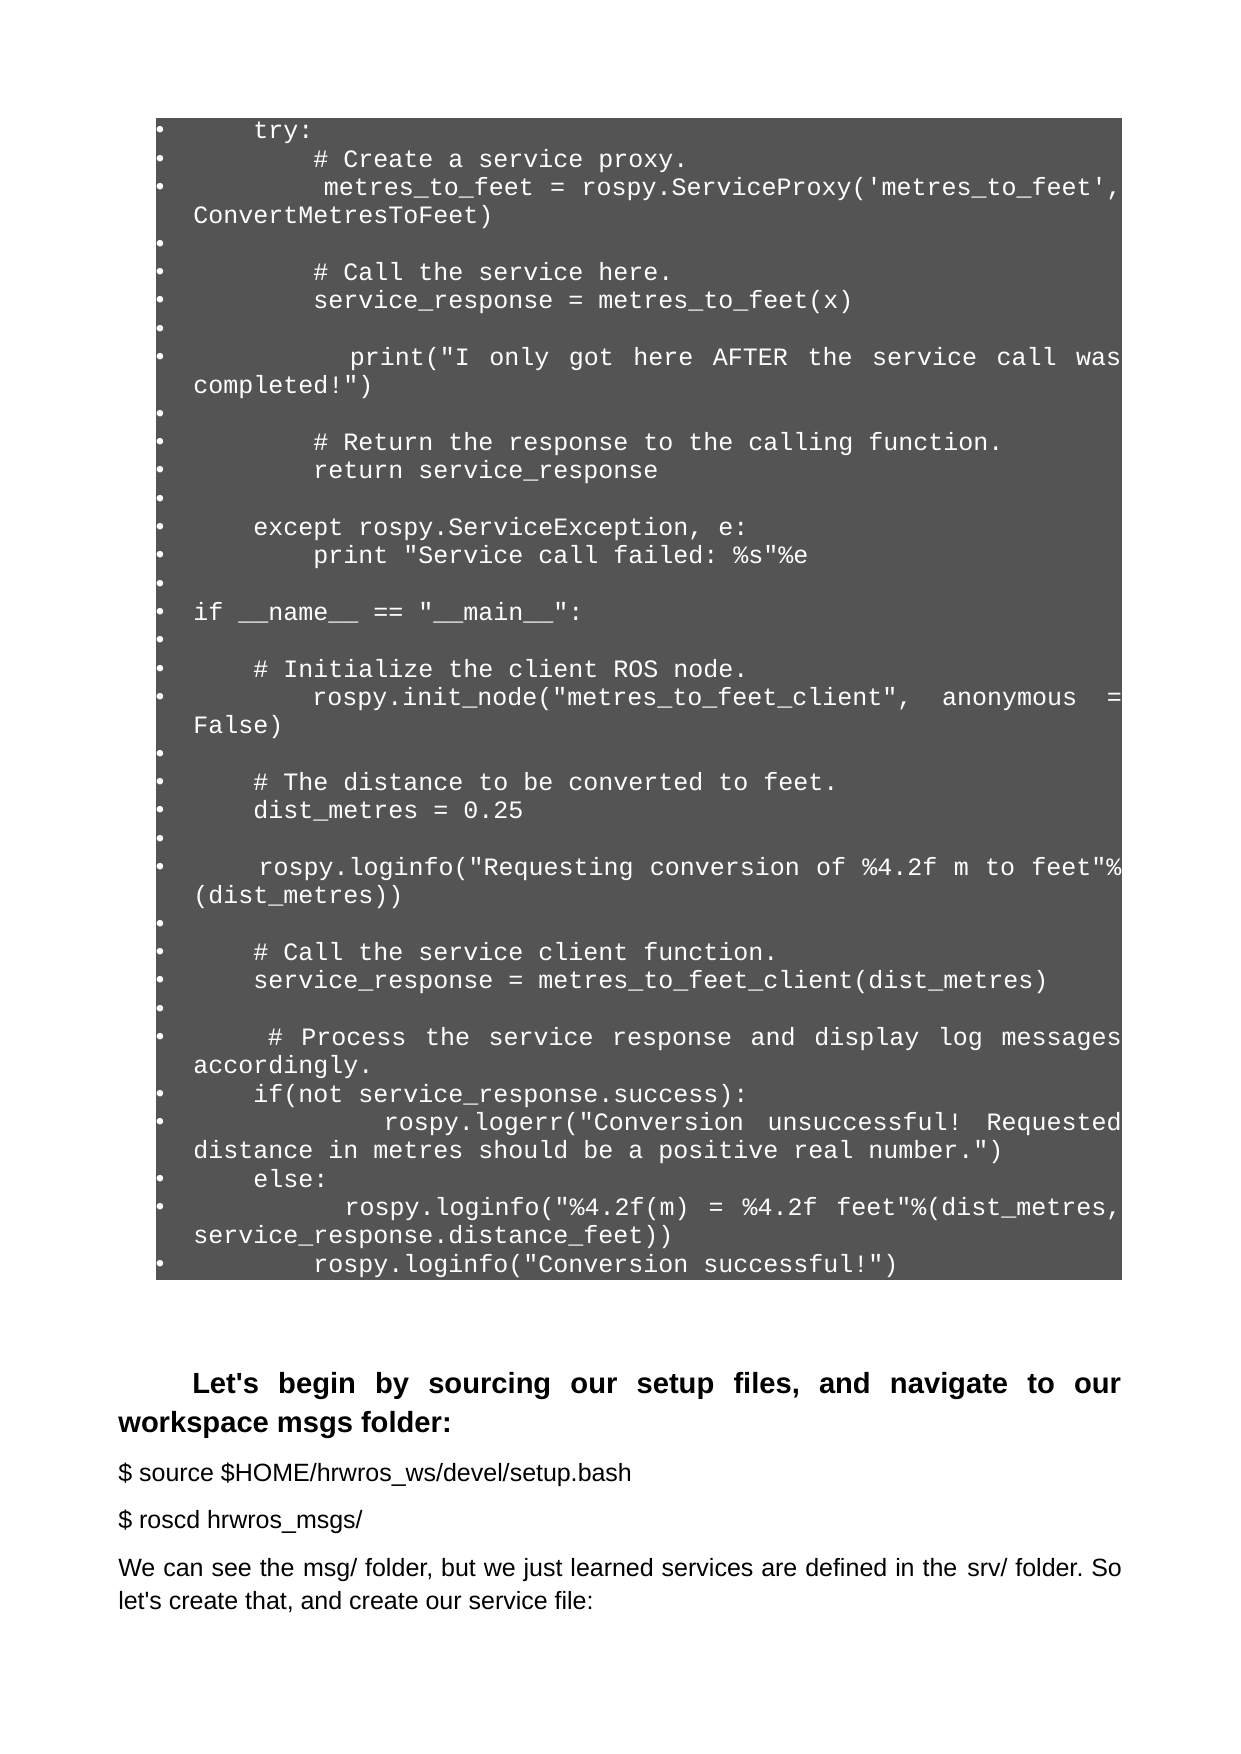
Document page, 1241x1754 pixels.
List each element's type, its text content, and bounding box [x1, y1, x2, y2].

list # Create a service proxy. [156, 146, 1122, 175]
list # Return the response to the calling function. [156, 430, 1122, 458]
list if __name__ == "__main__": [156, 600, 1122, 628]
list # Call the service client function. [156, 940, 1122, 968]
list rospy.init_node("metres_to_feet_client", anonymous = False) [156, 685, 1122, 741]
list return service_response [156, 458, 1122, 486]
text $ source $HOME/hrwros_ws/devel/setup.bash [118, 1458, 1122, 1486]
text Let's begin by sourcing our setup files, and navigate to our workspace msgs folder: [118, 1366, 1122, 1438]
list metres_to_feet = rospy.ServiceProxy('metres_to_feet', ConvertMetresToFeet) [156, 175, 1122, 231]
list service_response = metres_to_feet(x) [156, 288, 1122, 316]
list # Call the service here. [156, 260, 1122, 288]
list # Process the service response and display log messages accordingly. [156, 1025, 1122, 1081]
list if(not service_response.success): [156, 1081, 1122, 1110]
list rospy.loginfo("Conversion successful!") [156, 1251, 1122, 1280]
list dist_metres = 0.25 [156, 798, 1122, 826]
list print("I only got here AFTER the service call was completed!") [156, 345, 1122, 401]
list # The distance to be converted to feet. [156, 770, 1122, 798]
text metres_to_feet_server() [118, 1280, 1122, 1308]
text We can see the msg/ folder, but we just learned services are defined in the srv/ folder. So let's create that, and create our service file: [118, 1553, 1122, 1615]
list rospy.logerr("Conversion unsuccessful! Requested distance in metres should be a positive real number.") [156, 1110, 1122, 1166]
subtitle Setting up the service definition files [118, 1323, 1122, 1352]
list print "Service call failed: %s"%e [156, 543, 1122, 571]
list rospy.loginfo("Requesting conversion of %4.2f m to feet"%(dist_metres)) [156, 855, 1122, 911]
list rospy.loginfo("%4.2f(m) = %4.2f feet"%(dist_metres, service_response.distance_feet)) [156, 1195, 1122, 1251]
list else: [156, 1166, 1122, 1195]
list # Initialize the client ROS node. [156, 656, 1122, 685]
list try: [156, 118, 1122, 146]
list except rospy.ServiceException, e: [156, 515, 1122, 543]
list service_response = metres_to_feet_client(dist_metres) [156, 968, 1122, 996]
text $ roscd hrwros_msgs/ [118, 1505, 1122, 1534]
